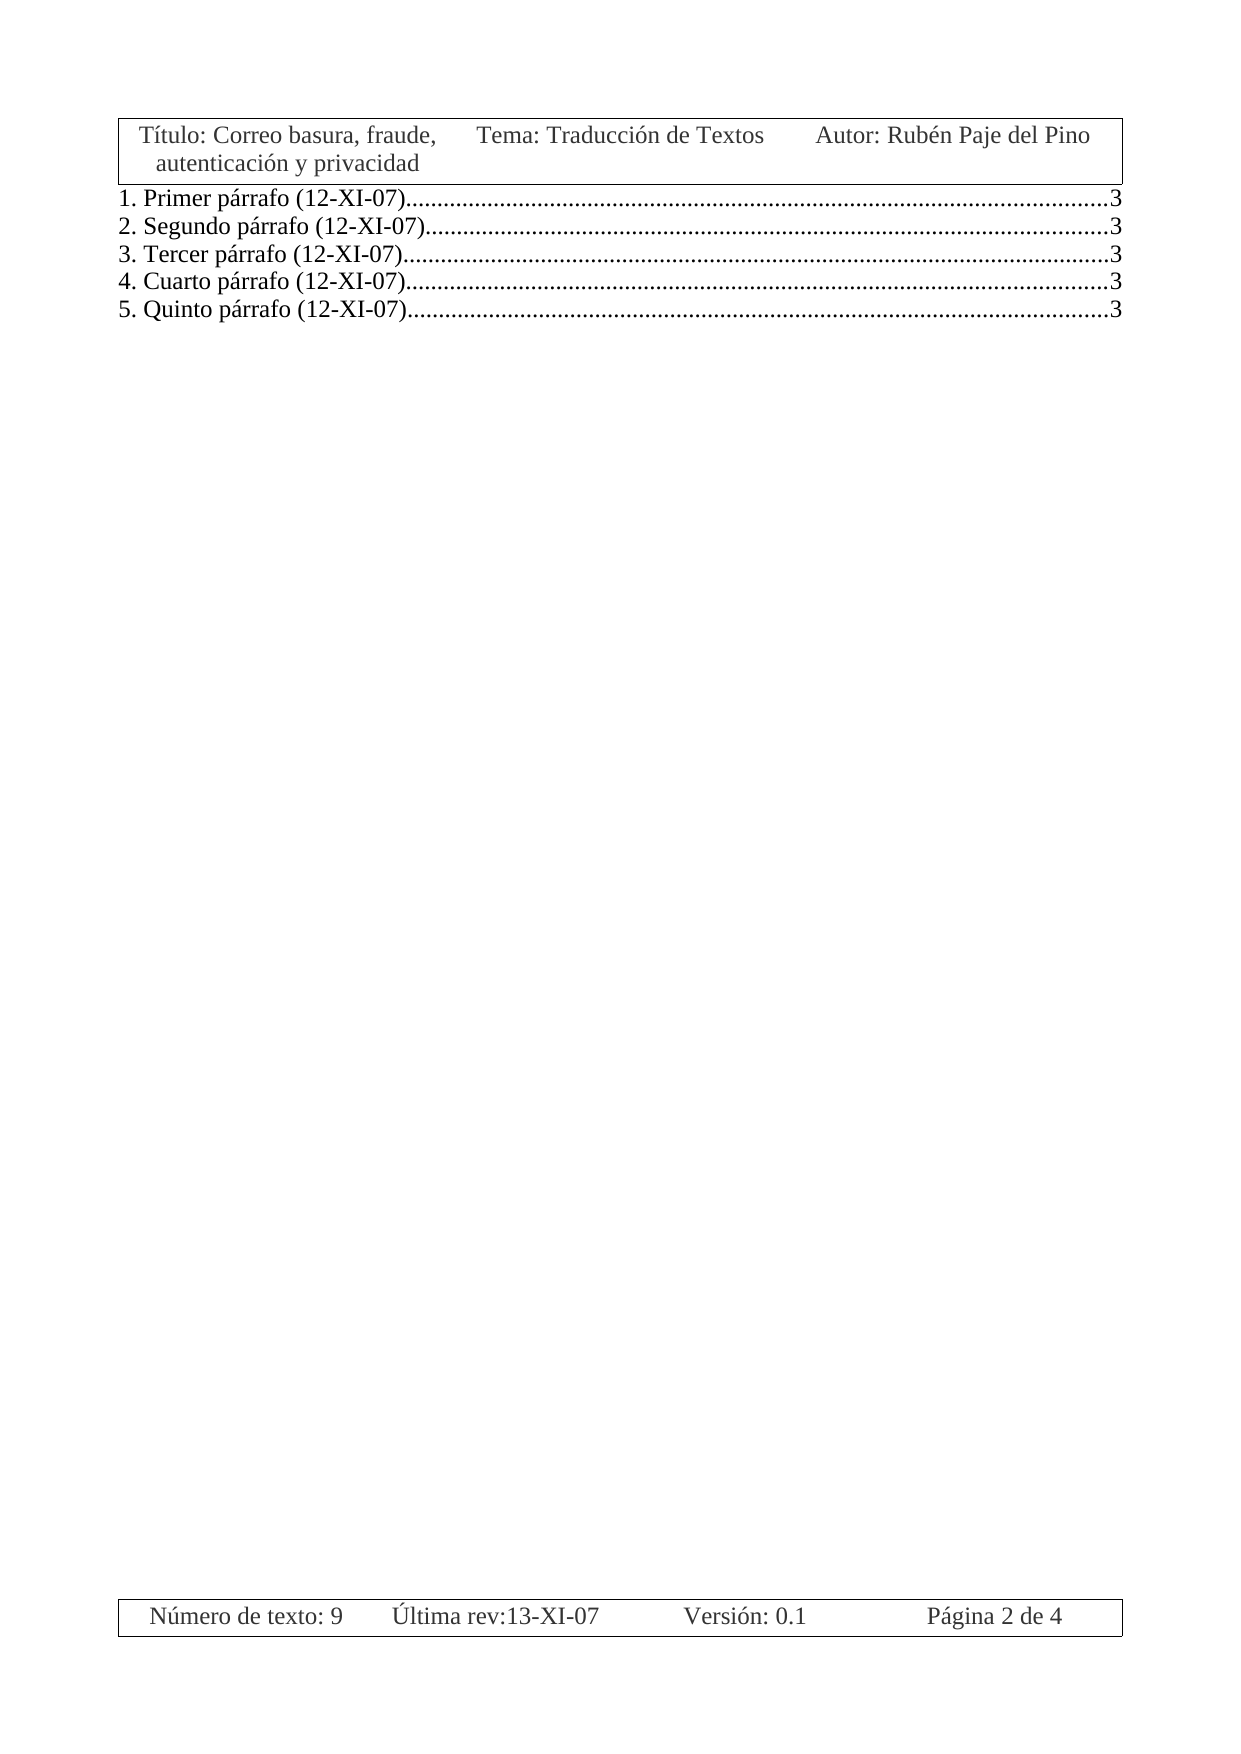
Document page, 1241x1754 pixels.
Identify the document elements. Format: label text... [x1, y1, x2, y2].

text 2. Segundo párrafo (12-XI-07) 3 [118, 212, 1122, 240]
text 1. Primer párrafo (12-XI-07) 3 [118, 185, 1122, 212]
text 5. Quinto párrafo (12-XI-07) 3 [118, 295, 1122, 323]
text 4. Cuarto párrafo (12-XI-07) 3 [118, 267, 1122, 295]
text 3. Tercer párrafo (12-XI-07) 3 [118, 240, 1122, 267]
